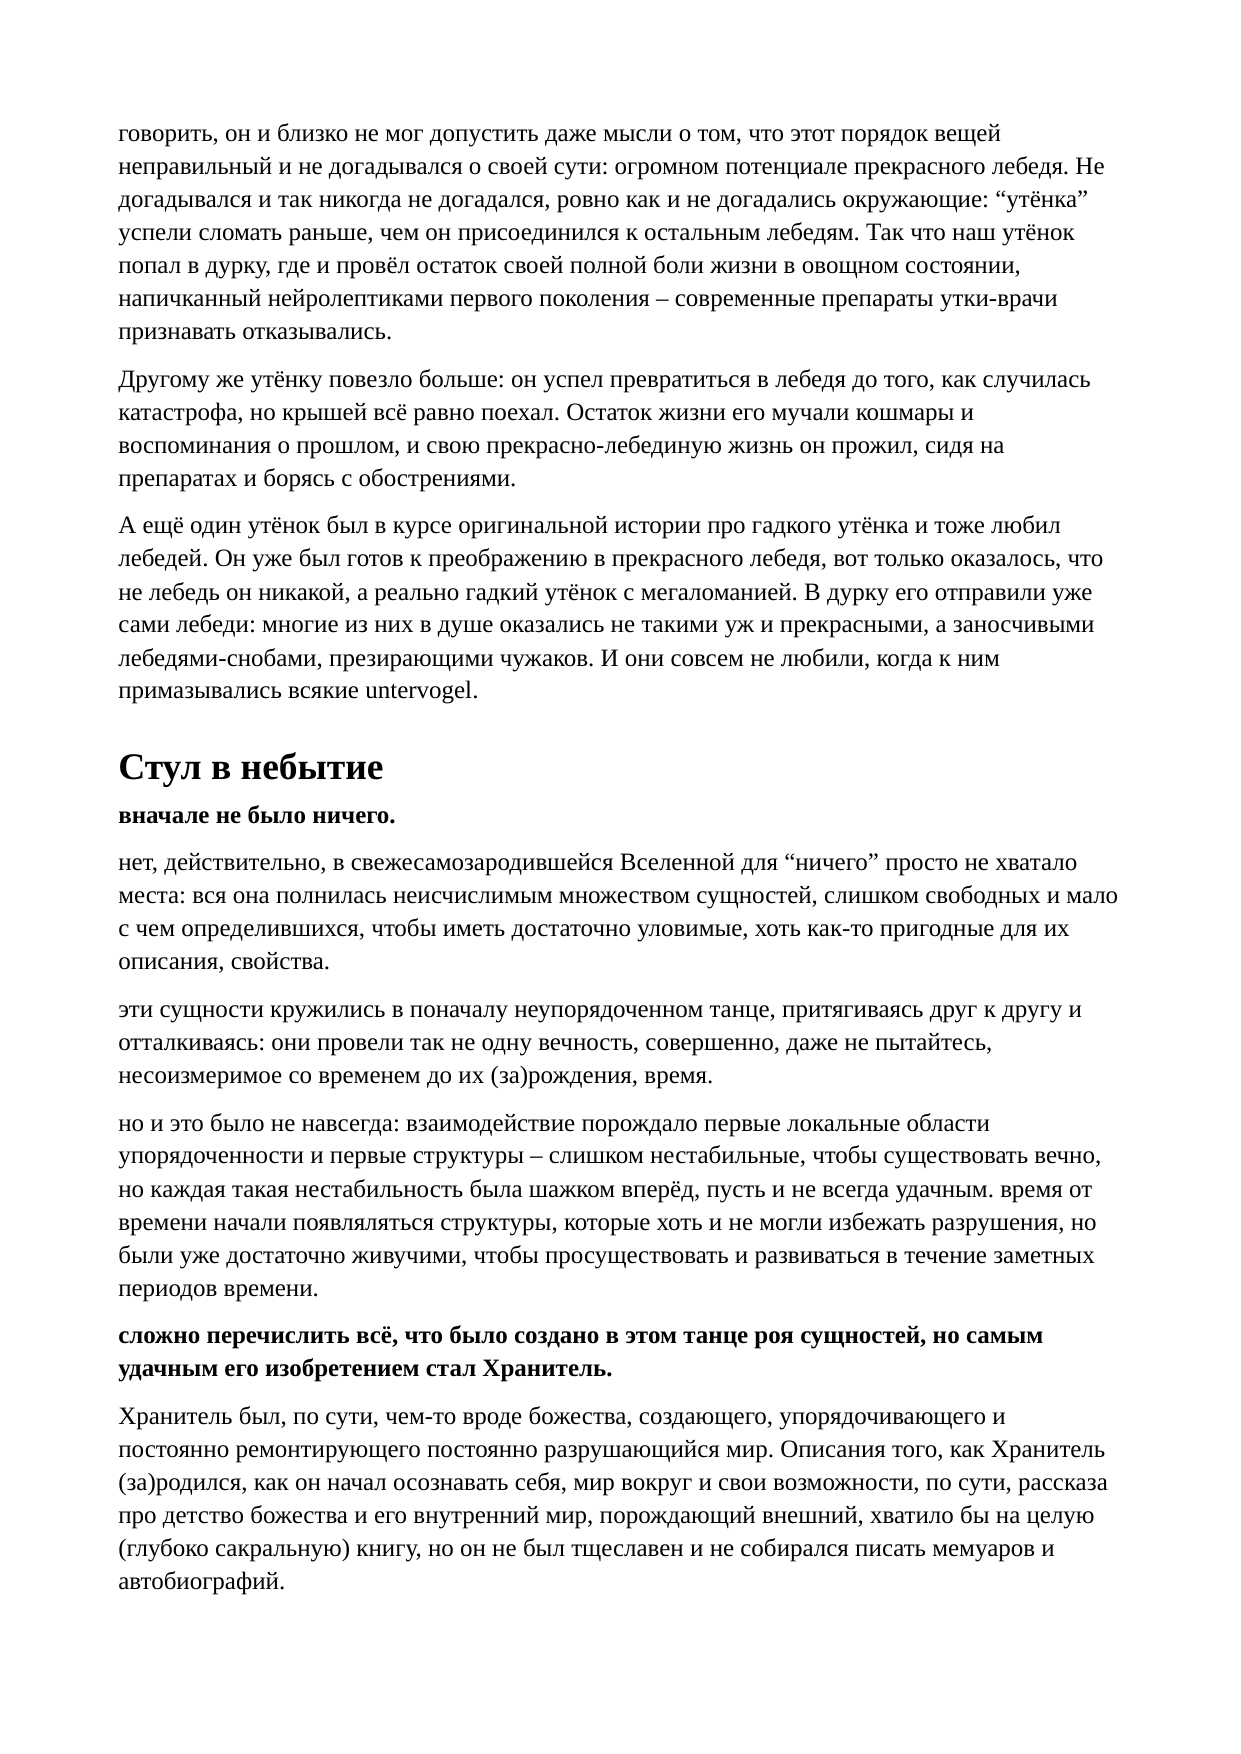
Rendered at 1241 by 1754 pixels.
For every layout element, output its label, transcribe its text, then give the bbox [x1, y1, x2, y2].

subtitle Стул в небытие [118, 744, 1122, 787]
text нет, действительно, в свежесамозародившейся Вселенной для “ничего” просто не хватало места: вся она полнилась неисчислимым множеством сущностей, слишком свободных и мало с чем определившихся, чтобы иметь достаточно уловимые, хоть как-то пригодные для их описания, свойства. [118, 847, 1122, 975]
text вначале не было ничего. [118, 800, 1122, 828]
text Хранитель был, по сути, чем-то вроде божества, создающего, упорядочивающего и постоянно ремонтирующего постоянно разрушающийся мир. Описания того, как Хранитель (за)родился, как он начал осознавать себя, мир вокруг и свои возможности, по сути, рассказа про детство божества и его внутренний мир, порождающий внешний, хватило бы на целую (глубоко сакральную) книгу, но он не был тщеславен и не собирался писать мемуаров и автобиографий. [118, 1401, 1122, 1595]
text но и это было не навсегда: взаимодействие порождало первые локальные области упорядоченности и первые структуры – слишком нестабильные, чтобы существовать вечно, но каждая такая нестабильность была шажком вперёд, пусть и не всегда удачным. время от времени начали появляляться структуры, которые хоть и не могли избежать разрушения, но были уже достаточно живучими, чтобы просуществовать и развиваться в течение заметных периодов времени. [118, 1108, 1122, 1301]
text эти сущности кружились в поначалу неупорядоченном танце, притягиваясь друг к другу и отталкиваясь: они провели так не одну вечность, совершенно, даже не пытайтесь, несоизмеримое со временем до их (за)рождения, время. [118, 994, 1122, 1089]
text говорить, он и близко не мог допустить даже мысли о том, что этот порядок вещей неправильный и не догадывался о своей сути: огромном потенциале прекрасного лебедя. Не догадывался и так никогда не догадался, ровно как и не догадались окружающие: “утёнка” успели сломать раньше, чем он присоединился к остальным лебедям. Так что наш утёнок попал в дурку, где и провёл остаток своей полной боли жизни в овощном состоянии, напичканный нейролептиками первого поколения – современные препараты утки-врачи признавать отказывались. [118, 118, 1122, 345]
text сложно перечислить всё, что было создано в этом танце роя сущностей, но самым удачным его изобретением стал Хранитель. [118, 1320, 1122, 1382]
text А ещё один утёнок был в курсе оригинальной истории про гадкого утёнка и тоже любил лебедей. Он уже был готов к преображению в прекрасного лебедя, вот только оказалось, что не лебедь он никакой, а реально гадкий утёнок с мегаломанией. В дурку его отправили уже сами лебеди: многие из них в душе оказались не такими уж и прекрасными, а заносчивыми лебедями-снобами, презирающими чужаков. И они совсем не любили, когда к ним примазывались всякие untervogel. [118, 511, 1122, 704]
text Другому же утёнку повезло больше: он успел превратиться в лебедя до того, как случилась катастрофа, но крышей всё равно поехал. Остаток жизни его мучали кошмары и воспоминания о прошлом, и свою прекрасно-лебединую жизнь он прожил, сидя на препаратах и борясь с обострениями. [118, 364, 1122, 492]
